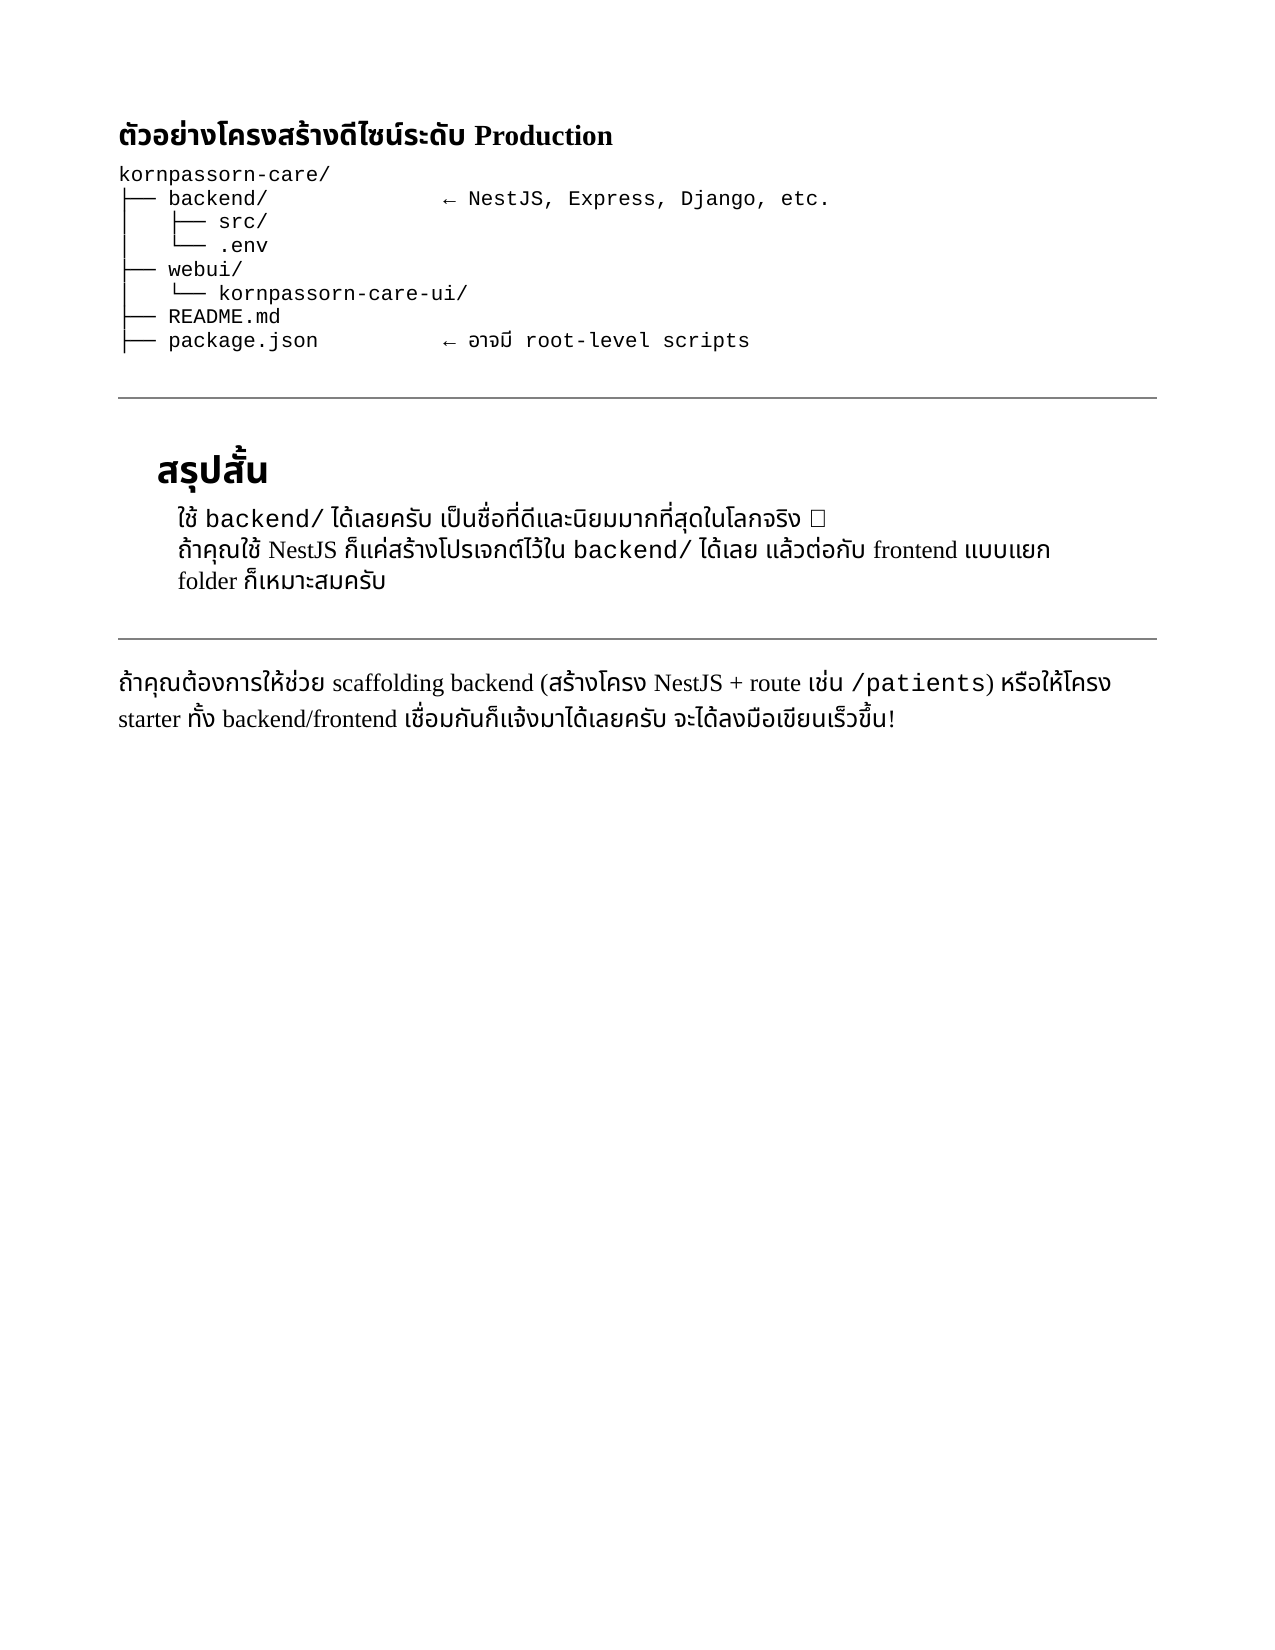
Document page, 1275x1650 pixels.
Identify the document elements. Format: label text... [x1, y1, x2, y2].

text ├── backend/ ← NestJS, Express, Django, etc. [125, 188, 1157, 212]
text ├── webui/ [125, 259, 1157, 282]
text ├── README.md [118, 306, 1157, 330]
text │ └── kornpassorn-care-ui/ [118, 282, 1157, 306]
subtitle ✅ สรุปสั้น [118, 448, 1157, 491]
text ถ้าคุณต้องการให้ช่วย scaffolding backend (สร้างโครง NestJS + route เช่น /patients) หรือให้โครง starter ทั้ง backend/frontend เชื่อมกันก็แจ้งมาได้เลยครับ จะได้ลงมือเขียนเร็วขึ้น! 🚀 [118, 668, 1157, 732]
text kornpassorn-care/ [118, 164, 1157, 188]
subtitle ตัวอย่างโครงสร้างดีไซน์ระดับ Production [118, 118, 1157, 152]
text │ ├── src/ [118, 212, 1157, 235]
text │ └── .env [118, 235, 1157, 259]
text ├── package.json ← อาจมี root-level scripts [125, 330, 1157, 353]
text ใช้ backend/ ได้เลยครับ เป็นชื่อที่ดีและนิยมมากที่สุดในโลกจริง 💼 ถ้าคุณใช้ NestJS ก็แค่สร้างโปรเจกต์ไว้ใน backend/ ได้เลย แล้วต่อกับ frontend แบบแยก folder ก็เหมาะสมครับ [177, 504, 1098, 594]
